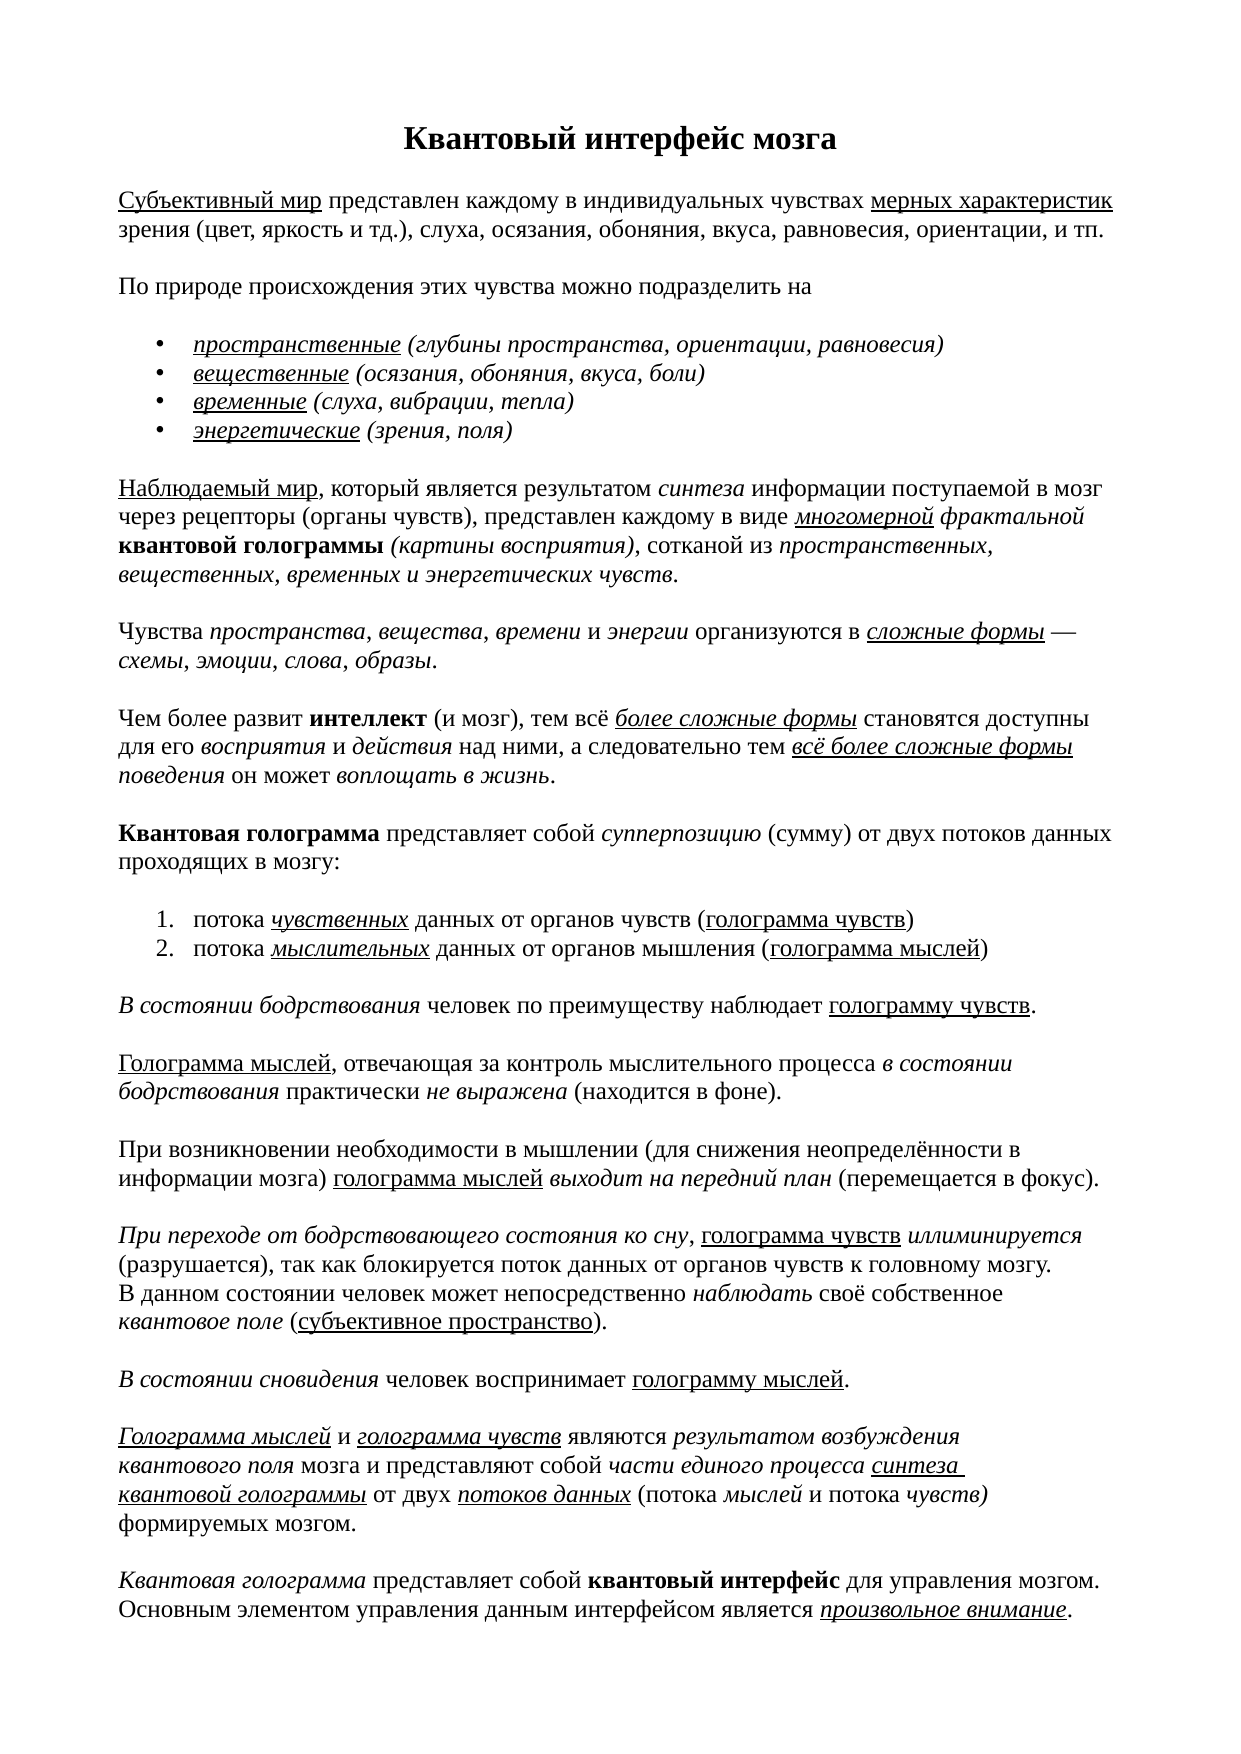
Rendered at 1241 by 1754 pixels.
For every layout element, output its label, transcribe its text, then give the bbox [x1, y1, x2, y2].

text Квантовая голограмма представляет собой супперпозицию (сумму) от двух потоков данных проходящих в мозгу: [118, 818, 1122, 875]
text Субъективный мир представлен каждому в индивидуальных чувствах мерных характеристик зрения (цвет, яркость и тд.), слуха, осязания, обоняния, вкуса, равновесия, ориентации, и тп. [118, 185, 1122, 243]
text В состоянии сновидения человек воспринимает голограмму мыслей. [118, 1364, 1122, 1393]
list потока чувственных данных от органов чувств (голограмма чувств) [156, 904, 1122, 933]
text В данном состоянии человек может непосредственно наблюдать своё собственное квантовое поле (субъективное пространство). [118, 1278, 1122, 1335]
list вещественные (осязания, обоняния, вкуса, боли) [156, 358, 1122, 386]
list временные (слуха, вибрации, тепла) [156, 386, 1122, 415]
text Основным элементом управления данным интерфейсом является произвольное внимание. [118, 1594, 1122, 1623]
text При переходе от бодрствовающего состояния ко сну, голограмма чувств иллиминируется (разрушается), так как блокируется поток данных от органов чувств к головному мозгу. [118, 1220, 1122, 1278]
text Наблюдаемый мир, который является результатом синтеза информации поступаемой в мозг через рецепторы (органы чувств), представлен каждому в виде многомерной фрактальной квантовой голограммы (картины восприятия), сотканой из пространственных, вещественных, временных и энергетических чувств. [118, 473, 1122, 588]
text Квантовая голограмма представляет собой квантовый интерфейс для управления мозгом. [118, 1565, 1122, 1594]
text В состоянии бодрствования человек по преимуществу наблюдает голограмму чувств. [118, 990, 1122, 1019]
text При возникновении необходимости в мышлении (для снижения неопределённости в информации мозга) голограмма мыслей выходит на передний план (перемещается в фокус). [118, 1134, 1122, 1191]
text По природе происхождения этих чувства можно подразделить на [118, 271, 1122, 300]
list потока мыслительных данных от органов мышления (голограмма мыслей) [156, 933, 1122, 961]
list энергетические (зрения, поля) [156, 415, 1122, 444]
text квантовой голограммы от двух потоков данных (потока мыслей и потока чувств) формируемых мозгом. [118, 1479, 1122, 1536]
text Квантовый интерфейс мозга [118, 118, 1122, 156]
text Чувства пространства, вещества, времени и энергии организуются в сложные формы — схемы, эмоции, слова, образы. [118, 616, 1122, 674]
text Чем более развит интеллект (и мозг), тем всё более сложные формы становятся доступны для его восприятия и действия над ними, а следовательно тем всё более сложные формы поведения он может воплощать в жизнь. [118, 703, 1122, 789]
text Голограмма мыслей и голограмма чувств являются результатом возбуждения [118, 1421, 1122, 1450]
text Голограмма мыслей, отвечающая за контроль мыслительного процесса в состоянии бодрствования практически не выражена (находится в фоне). [118, 1048, 1122, 1105]
list пространственные (глубины пространства, ориентации, равновесия) [156, 329, 1122, 358]
text квантового поля мозга и представляют собой части единого процесса синтеза [118, 1450, 1122, 1479]
